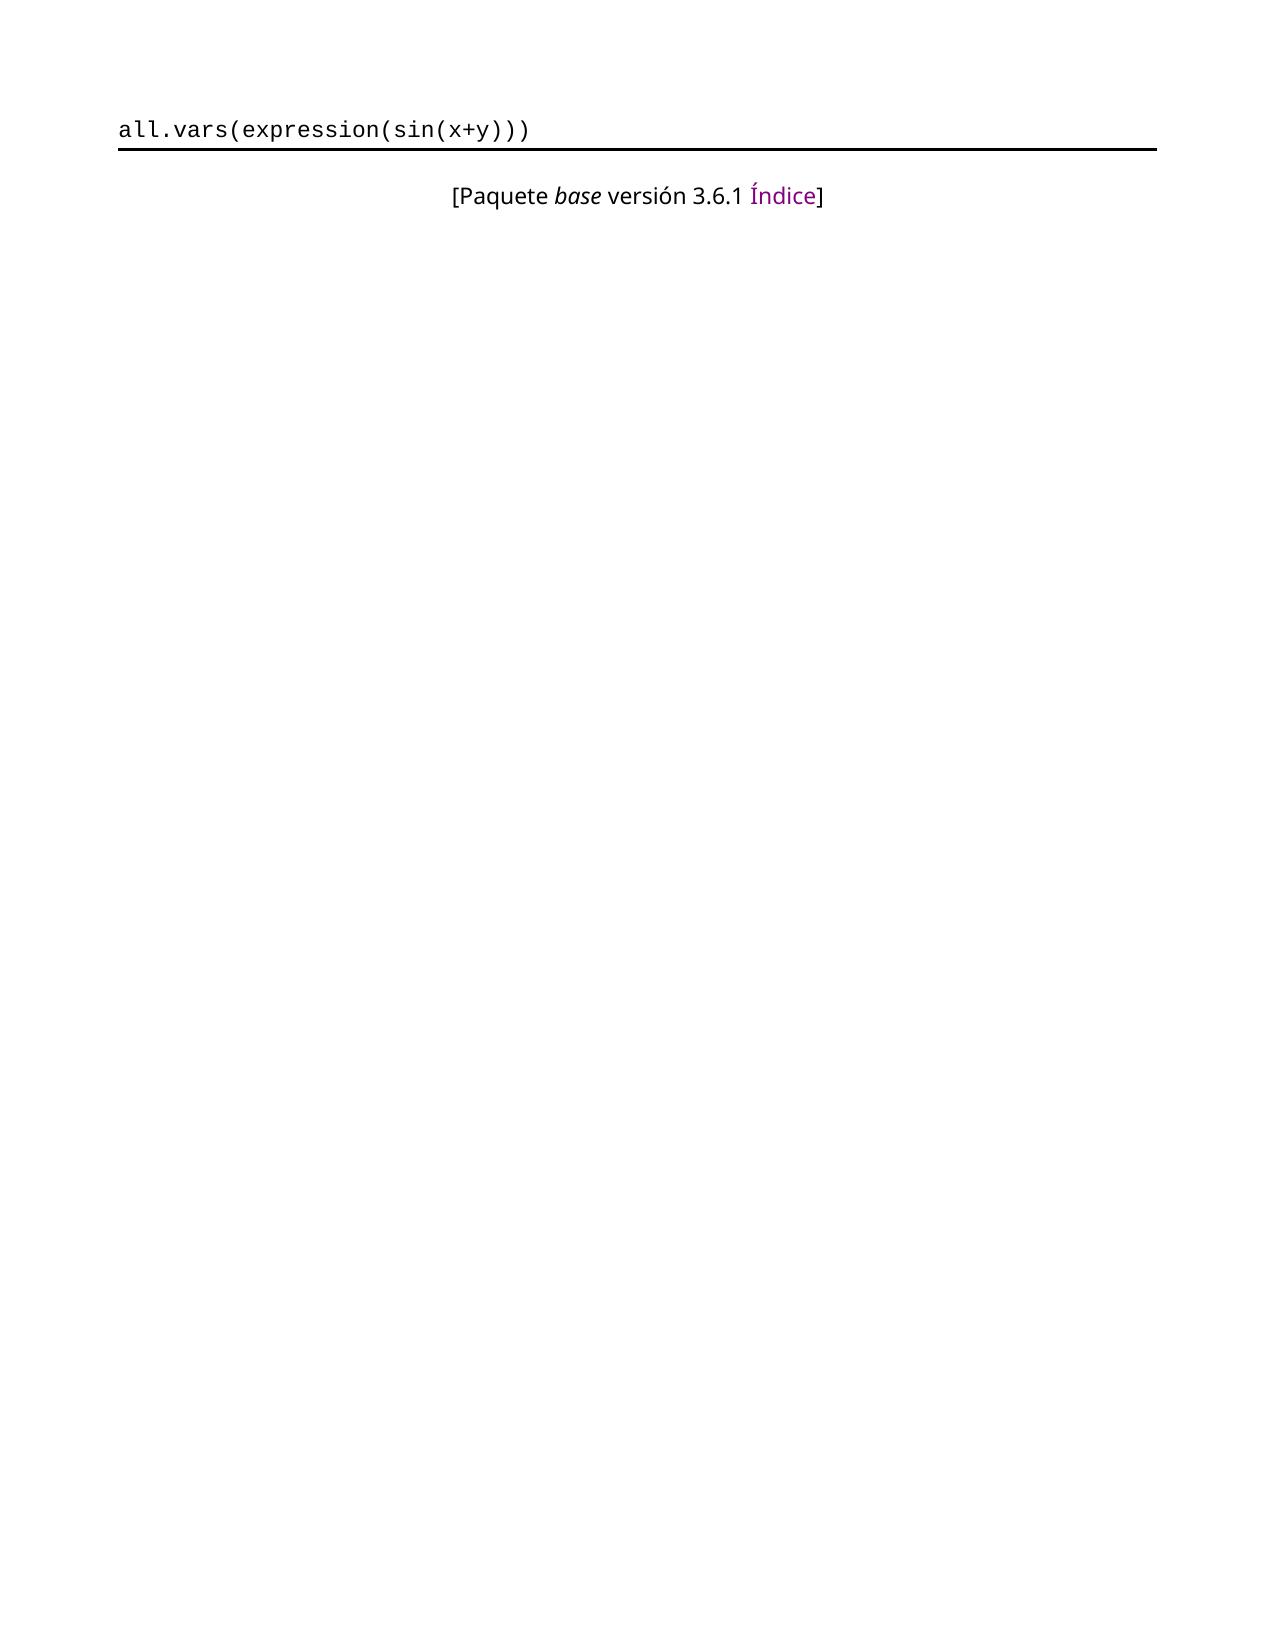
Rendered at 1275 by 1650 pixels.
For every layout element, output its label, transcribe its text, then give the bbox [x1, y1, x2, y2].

text [Paquete base versión 3.6.1 Índice] [118, 180, 1157, 211]
text all.vars(expression(sin(x+y))) [118, 118, 1157, 148]
